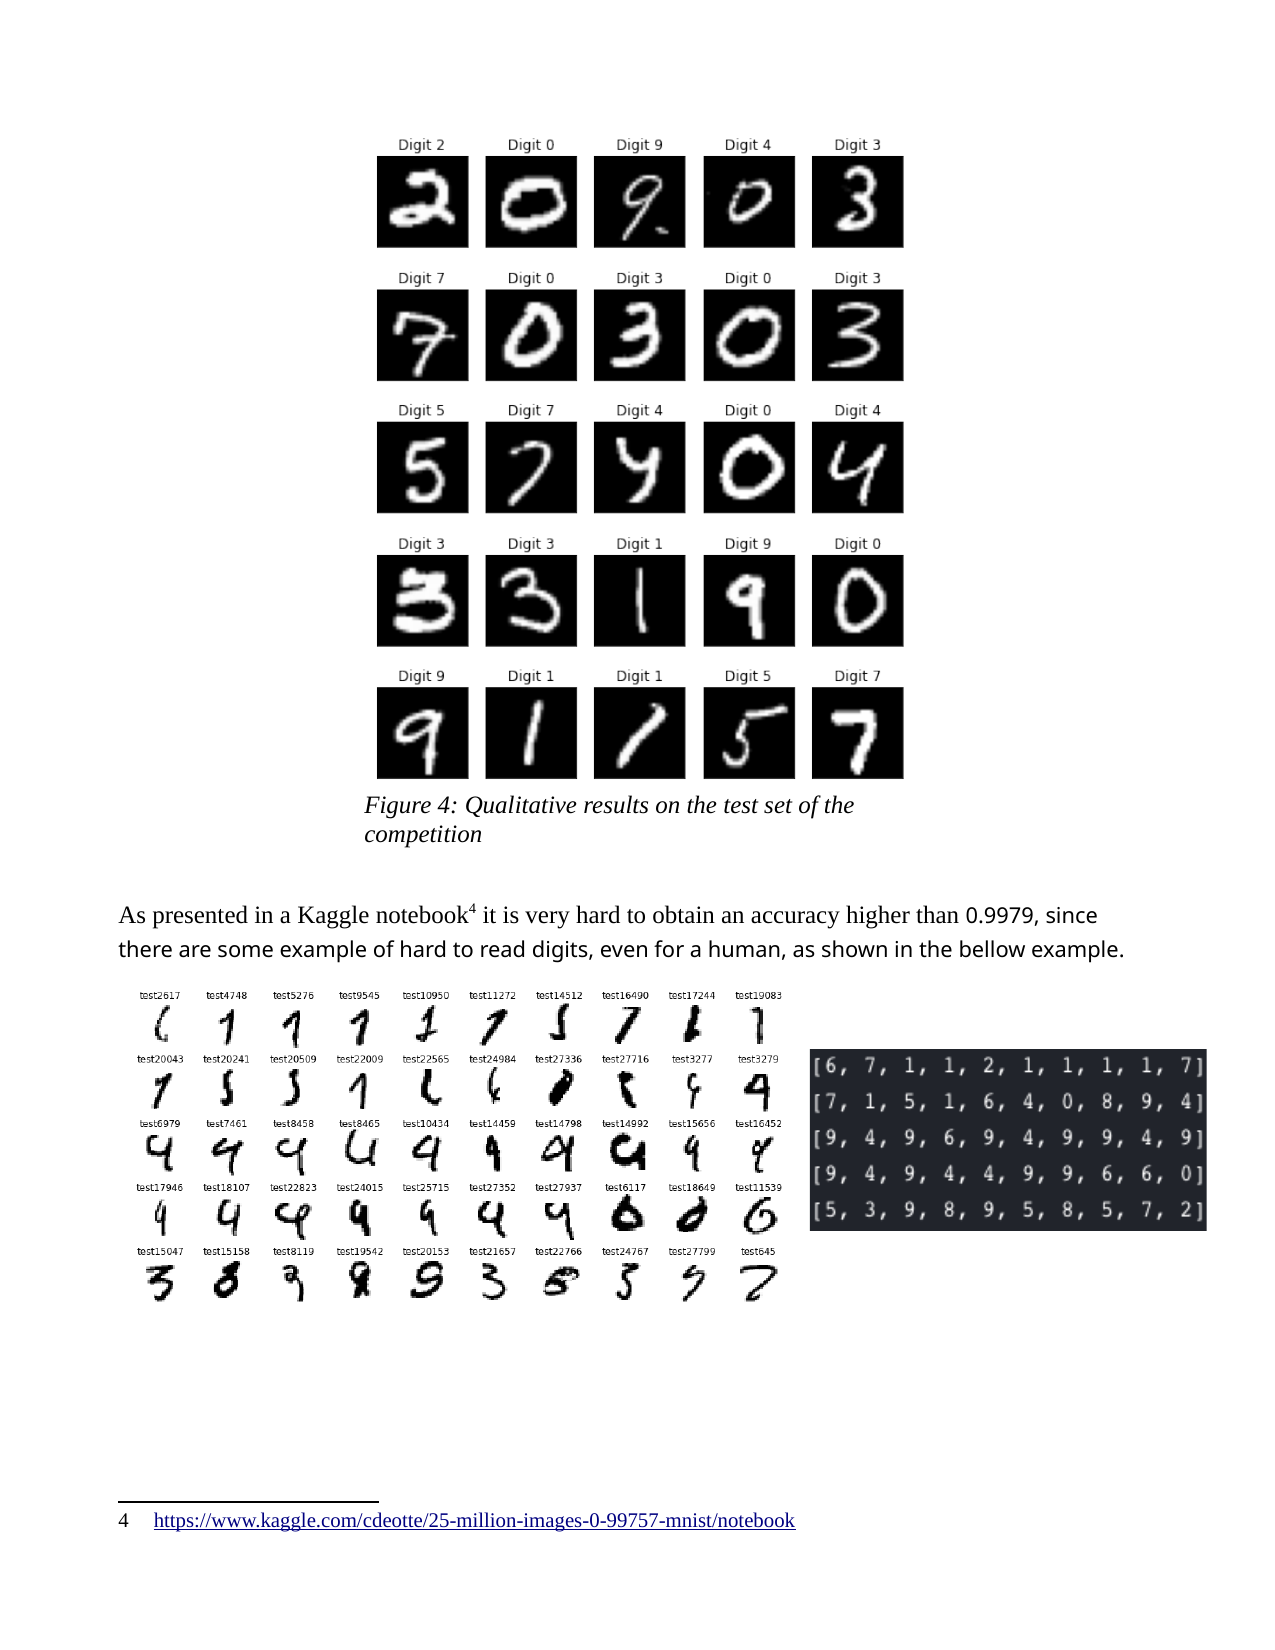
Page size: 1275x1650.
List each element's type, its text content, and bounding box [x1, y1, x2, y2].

text https://www.kaggle.com/cdeotte/25-million-images-0-99757-mnist/notebook [118, 1508, 1157, 1532]
text Figure 4: Qualitative results on the test set of the competition [364, 791, 911, 848]
picture [130, 982, 790, 1312]
text As presented in a Kaggle notebook it is very hard to obtain an accuracy higher than 0.9979, since there are some example of hard to read digits, even for a human, as shown in the bellow example. [118, 900, 1157, 964]
picture [809, 1049, 1207, 1231]
picture [364, 130, 911, 791]
